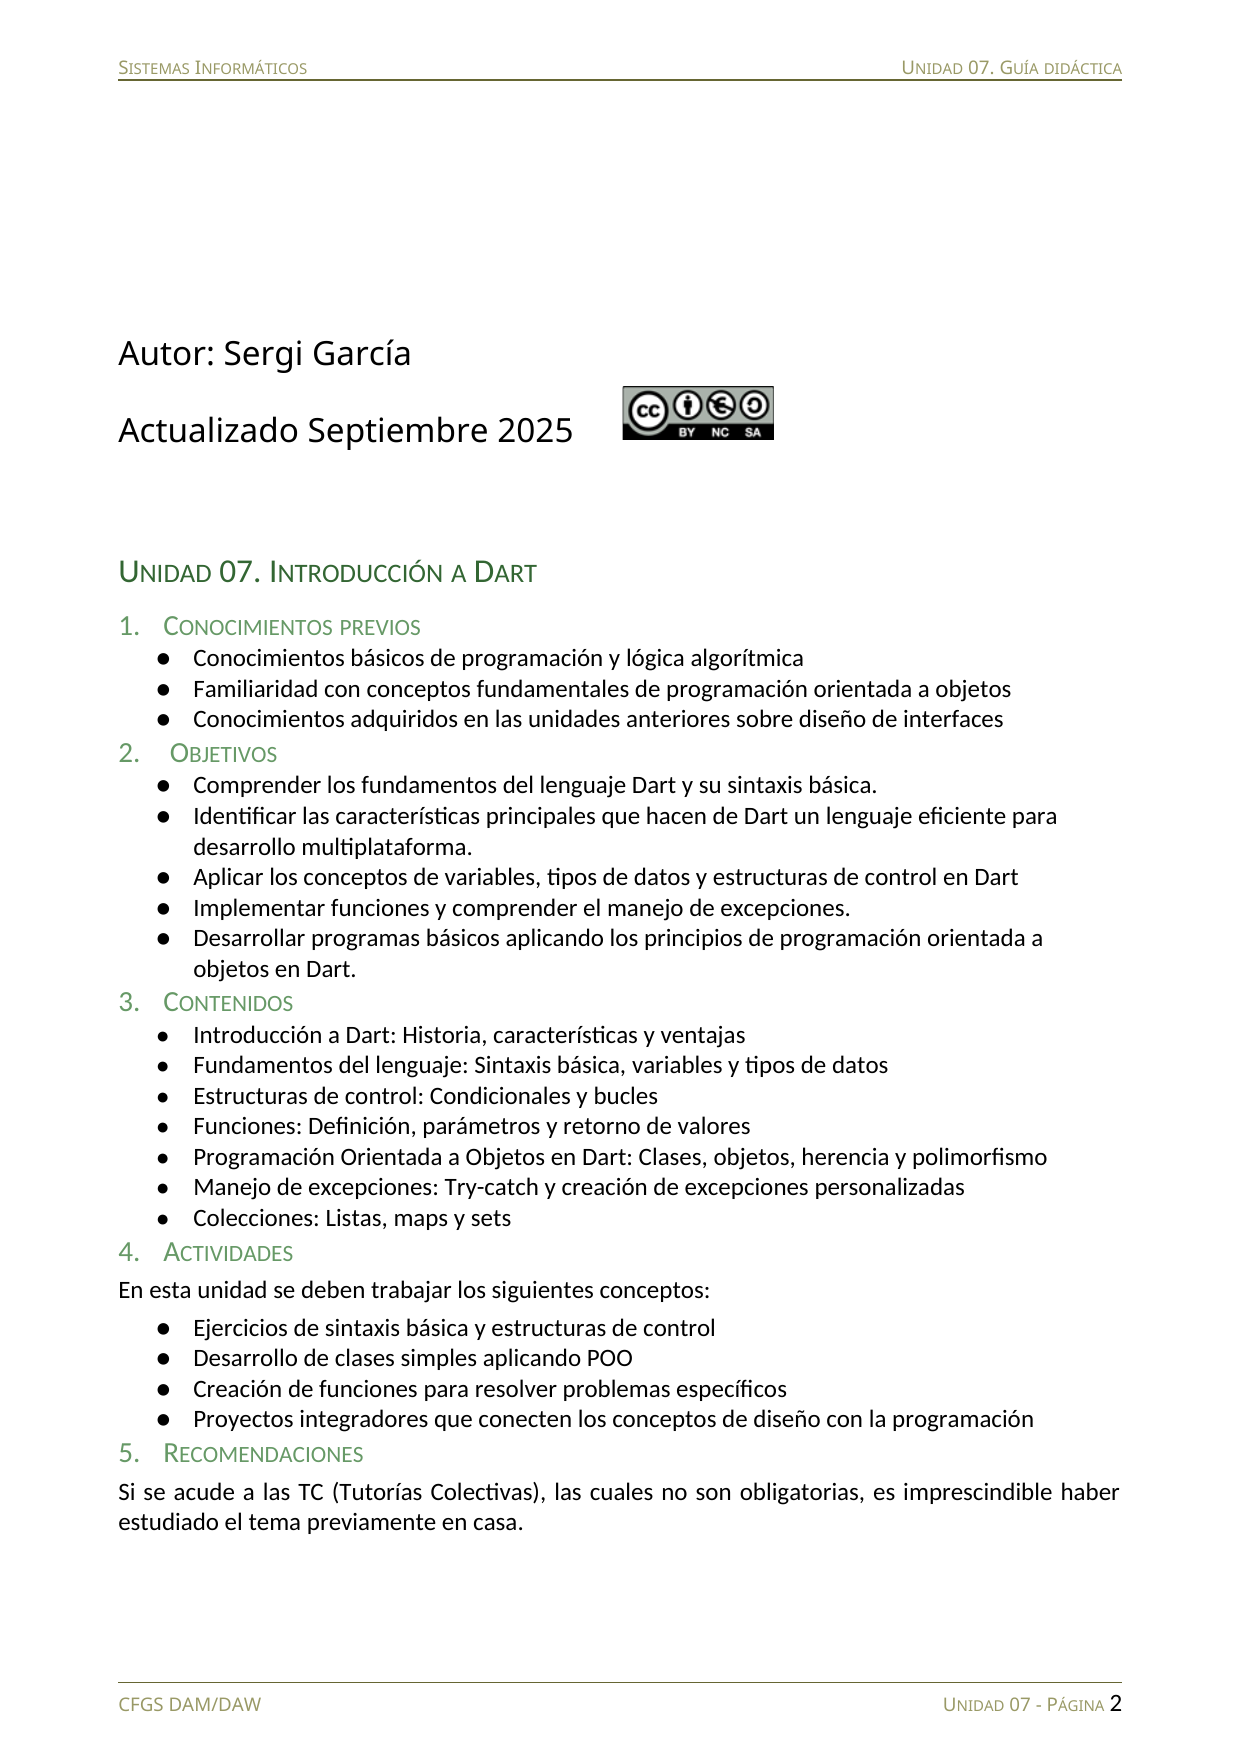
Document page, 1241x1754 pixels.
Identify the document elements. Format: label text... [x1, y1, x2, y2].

subtitle Contenidos [118, 983, 1122, 1019]
list Manejo de excepciones: Try-catch y creación de excepciones personalizadas [156, 1172, 1122, 1202]
list Estructuras de control: Condicionales y bucles [156, 1080, 1122, 1111]
list Fundamentos del lenguaje: Sintaxis básica, variables y tipos de datos [156, 1049, 1122, 1080]
list Colecciones: Listas, maps y sets [156, 1202, 1122, 1233]
text Si se acude a las TC (Tutorías Colectivas), las cuales no son obligatorias, es imprescindible haber estudiado el tema previamente en casa. [118, 1476, 1122, 1537]
list Ejercicios de sintaxis básica y estructuras de control [156, 1312, 1122, 1342]
list Creación de funciones para resolver problemas específicos [156, 1373, 1122, 1403]
subtitle Recomendaciones [118, 1434, 1122, 1469]
text Actualizado Septiembre 2025 [118, 407, 1122, 453]
list Conocimientos básicos de programación y lógica algorítmica [156, 642, 1122, 673]
list Comprender los fundamentos del lenguaje Dart y su sintaxis básica. [156, 770, 1122, 800]
picture [622, 386, 774, 440]
list Identificar las características principales que hacen de Dart un lenguaje eficiente para desarrollo multiplataforma. [156, 800, 1122, 861]
subtitle Actividades [118, 1233, 1122, 1268]
list Familiaridad con conceptos fundamentales de programación orientada a objetos [156, 673, 1122, 703]
list Funciones: Definición, parámetros y retorno de valores [156, 1111, 1122, 1141]
text En esta unidad se deben trabajar los siguientes conceptos: [118, 1275, 1122, 1305]
text Unidad 07. Introducción a Dart [118, 550, 1122, 591]
list Introducción a Dart: Historia, características y ventajas [156, 1019, 1122, 1049]
subtitle Objetivos [118, 734, 1122, 770]
list Implementar funciones y comprender el manejo de excepciones. [156, 892, 1122, 922]
list Desarrollo de clases simples aplicando POO [156, 1342, 1122, 1373]
list Aplicar los conceptos de variables, tipos de datos y estructuras de control en Dart [156, 861, 1122, 892]
list Desarrollar programas básicos aplicando los principios de programación orientada a objetos en Dart. [156, 922, 1122, 983]
list Proyectos integradores que conecten los conceptos de diseño con la programación [156, 1403, 1122, 1434]
subtitle Conocimientos previos [118, 607, 1122, 642]
text Autor: Sergi García [118, 329, 1122, 375]
list Conocimientos adquiridos en las unidades anteriores sobre diseño de interfaces [156, 703, 1122, 734]
list Programación Orientada a Objetos en Dart: Clases, objetos, herencia y polimorfismo [156, 1141, 1122, 1172]
